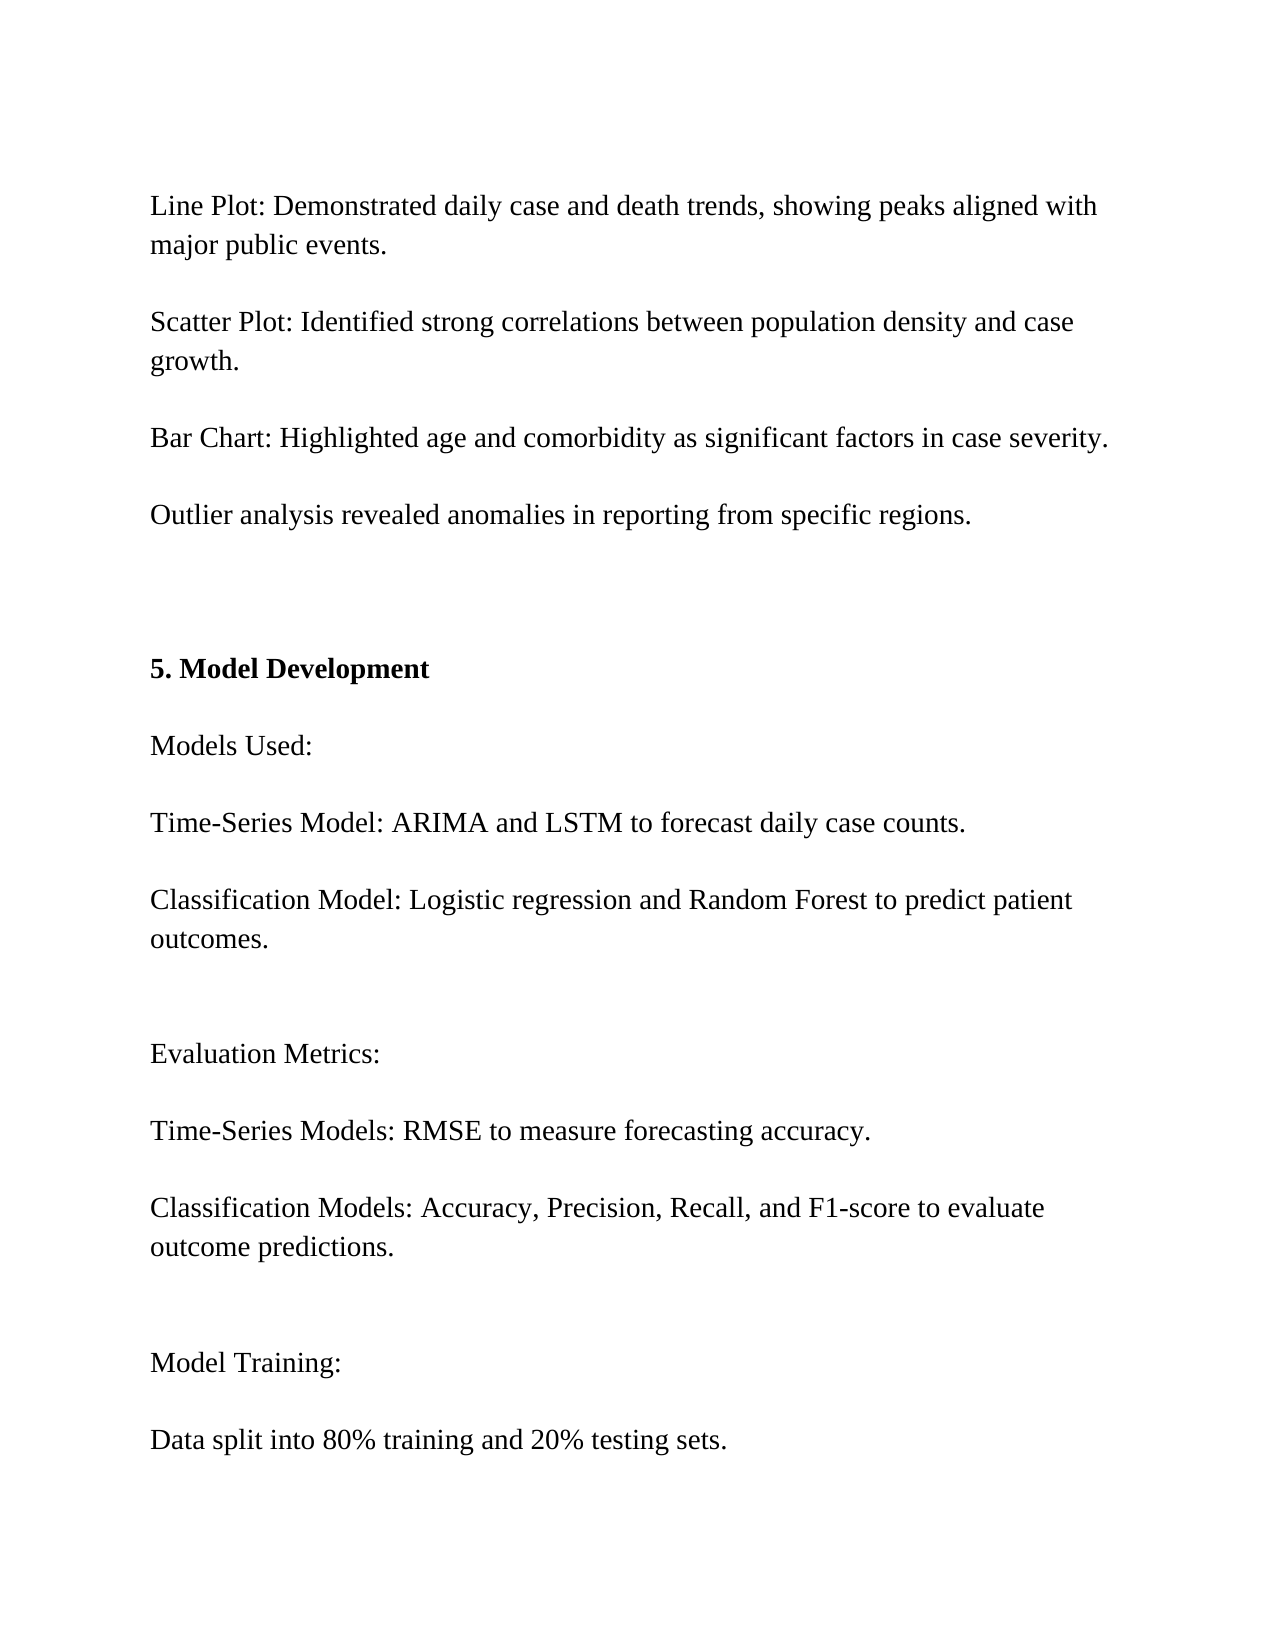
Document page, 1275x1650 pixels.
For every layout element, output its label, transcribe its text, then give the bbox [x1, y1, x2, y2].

text Models Used: [150, 728, 1125, 762]
text Data split into 80% training and 20% testing sets. [150, 1422, 1125, 1455]
text 5. Model Development [150, 651, 1125, 684]
text Bar Chart: Highlighted age and comorbidity as significant factors in case severity. [150, 420, 1125, 453]
text Time-Series Models: RMSE to measure forecasting accuracy. [150, 1113, 1125, 1147]
text Time-Series Model: ARIMA and LSTM to forecast daily case counts. [150, 805, 1125, 839]
text Evaluation Metrics: [150, 1036, 1125, 1070]
text Classification Models: Accuracy, Precision, Recall, and F1-score to evaluate outcome predictions. [150, 1191, 1125, 1263]
text Scatter Plot: Identified strong correlations between population density and case growth. [150, 304, 1125, 376]
text Outlier analysis revealed anomalies in reporting from specific regions. [150, 497, 1125, 530]
text Model Training: [150, 1345, 1125, 1378]
text Classification Model: Logistic regression and Random Forest to predict patient outcomes. [150, 882, 1125, 954]
text Line Plot: Demonstrated daily case and death trends, showing peaks aligned with major public events. [150, 188, 1125, 261]
